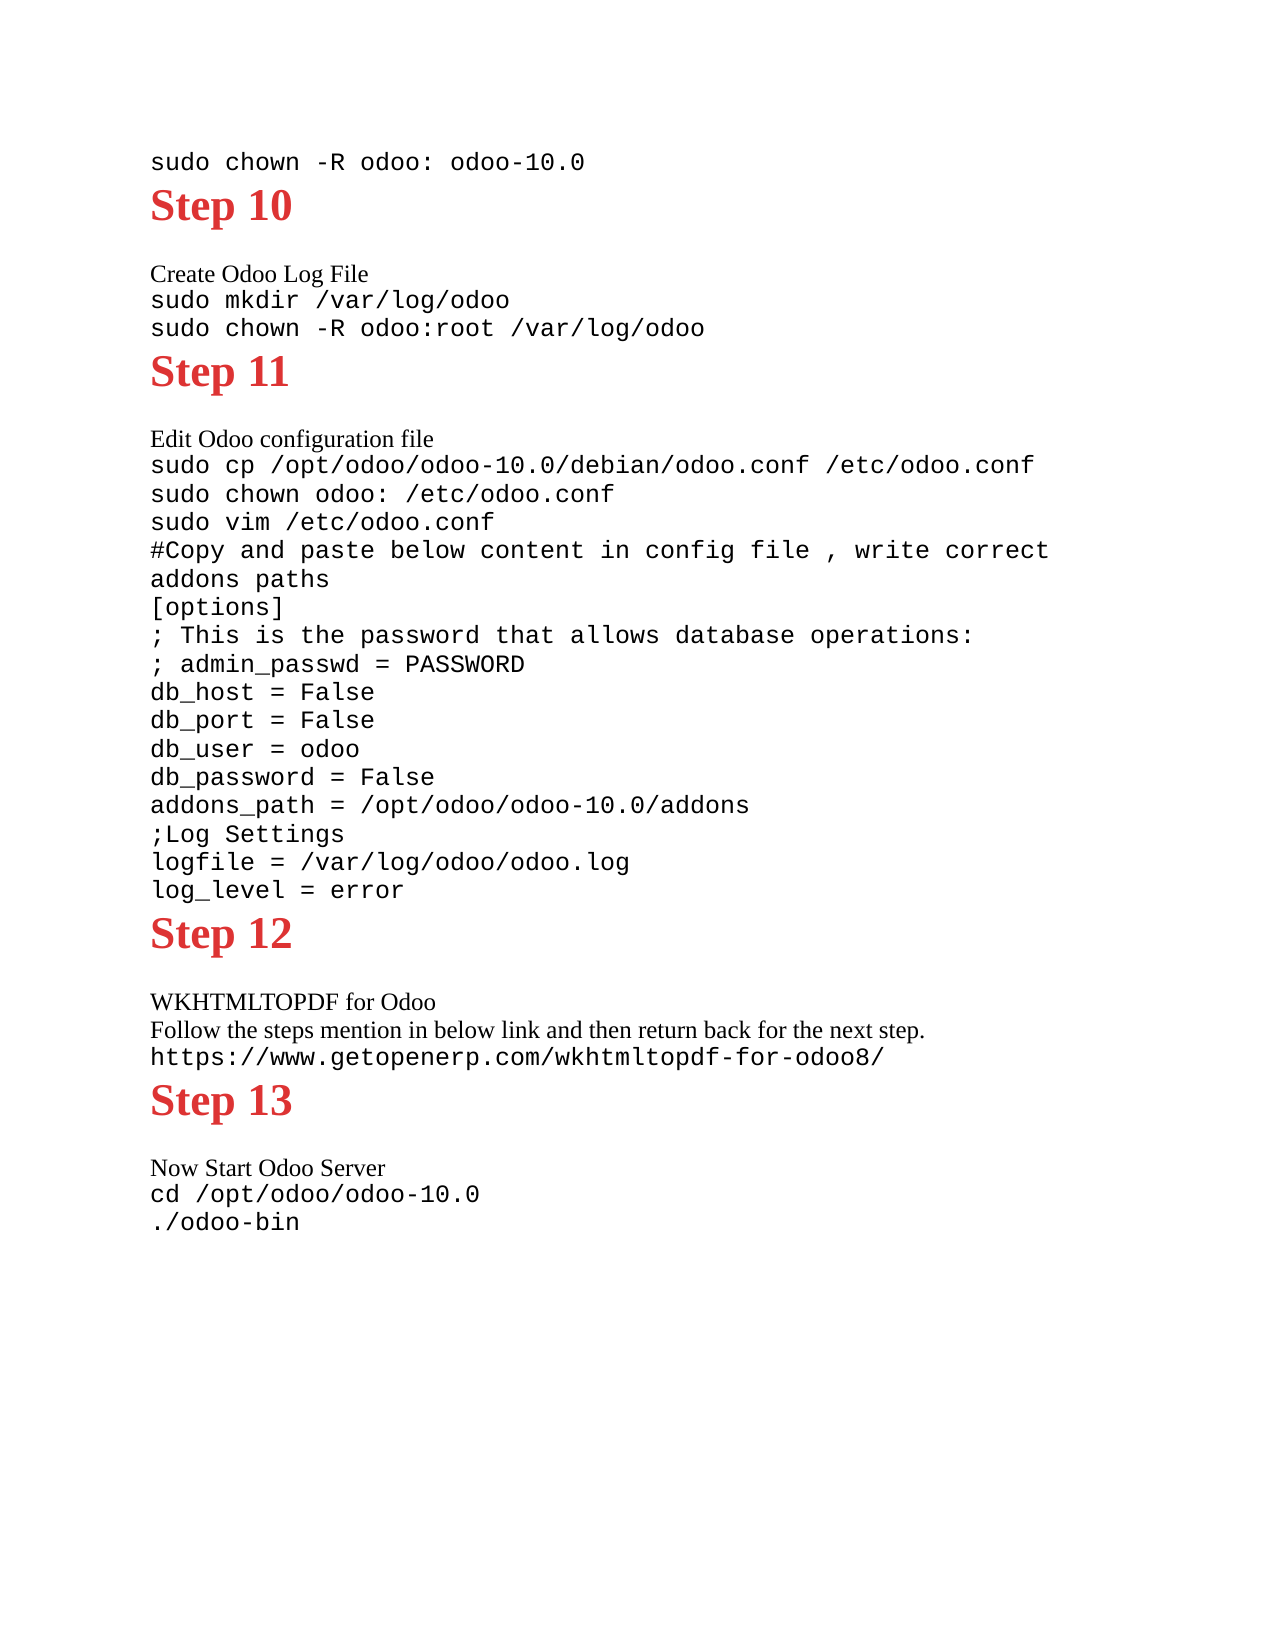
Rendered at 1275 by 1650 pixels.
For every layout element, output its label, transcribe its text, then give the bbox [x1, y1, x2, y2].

subtitle Step 13 [150, 1073, 1125, 1125]
subtitle Step 12 [150, 906, 1125, 959]
text sudo cp /opt/odoo/odoo-10.0/debian/odoo.conf /etc/odoo.conf sudo chown odoo: /etc/odoo.conf sudo vim /etc/odoo.conf #Copy and paste below content in config file , write correct addons paths [options] ; This is the password that allows database operations: ; admin_passwd = PASSWORD db_host = False db_port = False db_user = odoo db_password = False addons_path = /opt/odoo/odoo-10.0/addons ;Log Settings logfile = /var/log/odoo/odoo.log log_level = error [150, 453, 1125, 906]
text Now Start Odoo Server [150, 1153, 1125, 1182]
text sudo mkdir /var/log/odoo sudo chown -R odoo:root /var/log/odoo [150, 287, 1125, 344]
text Create Odoo Log File [150, 259, 1125, 287]
subtitle Step 10 [150, 178, 1125, 231]
subtitle Step 11 [150, 344, 1125, 396]
text cd /opt/odoo/odoo-10.0 ./odoo-bin [150, 1182, 1125, 1238]
text WKHTMLTOPDF for Odoo [150, 987, 1125, 1016]
text sudo chown -R odoo: odoo-10.0 [150, 150, 1125, 178]
text Follow the steps mention in below link and then return back for the next step. https://www.getopenerp.com/wkhtmltopdf-for-odoo8/ [150, 1016, 1125, 1073]
text Edit Odoo configuration file [150, 424, 1125, 453]
